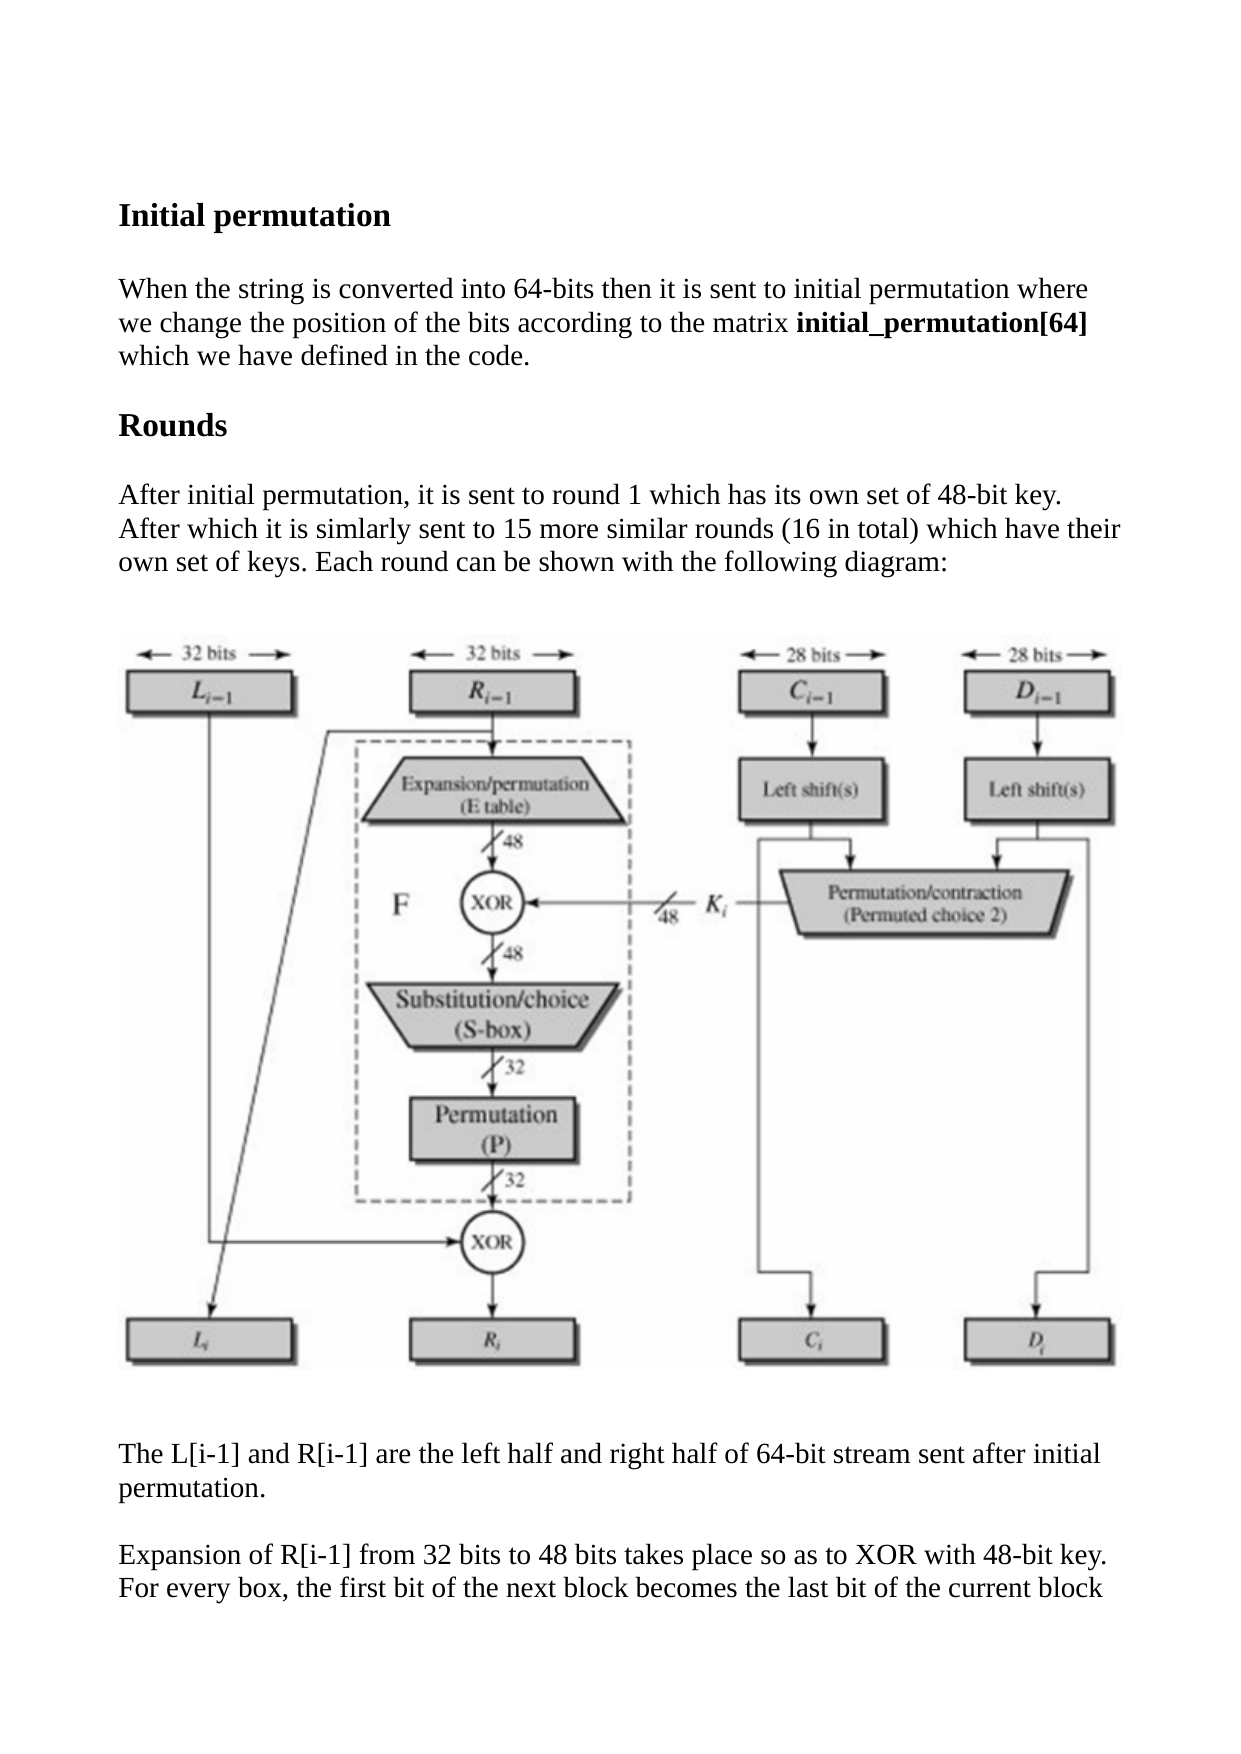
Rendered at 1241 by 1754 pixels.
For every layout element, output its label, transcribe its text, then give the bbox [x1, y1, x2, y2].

picture [118, 634, 1123, 1370]
text The L[i-1] and R[i-1] are the left half and right half of 64-bit stream sent after initial permutation. [118, 1436, 1122, 1503]
text Initial permutation [118, 195, 1122, 233]
text Rounds [118, 406, 1122, 444]
text After initial permutation, it is sent to round 1 which has its own set of 48-bit key. After which it is simlarly sent to 15 more similar rounds (16 in total) which have their own set of keys. Each round can be shown with the following diagram: [118, 477, 1122, 578]
text Expansion of R[i-1] from 32 bits to 48 bits takes place so as to XOR with 48-bit key. For every box, the first bit of the next block becomes the last bit of the current block [118, 1537, 1122, 1604]
text When the string is converted into 64-bits then it is sent to initial permutation where we change the position of the bits according to the matrix initial_permutation[64] which we have defined in the code. [118, 271, 1122, 372]
